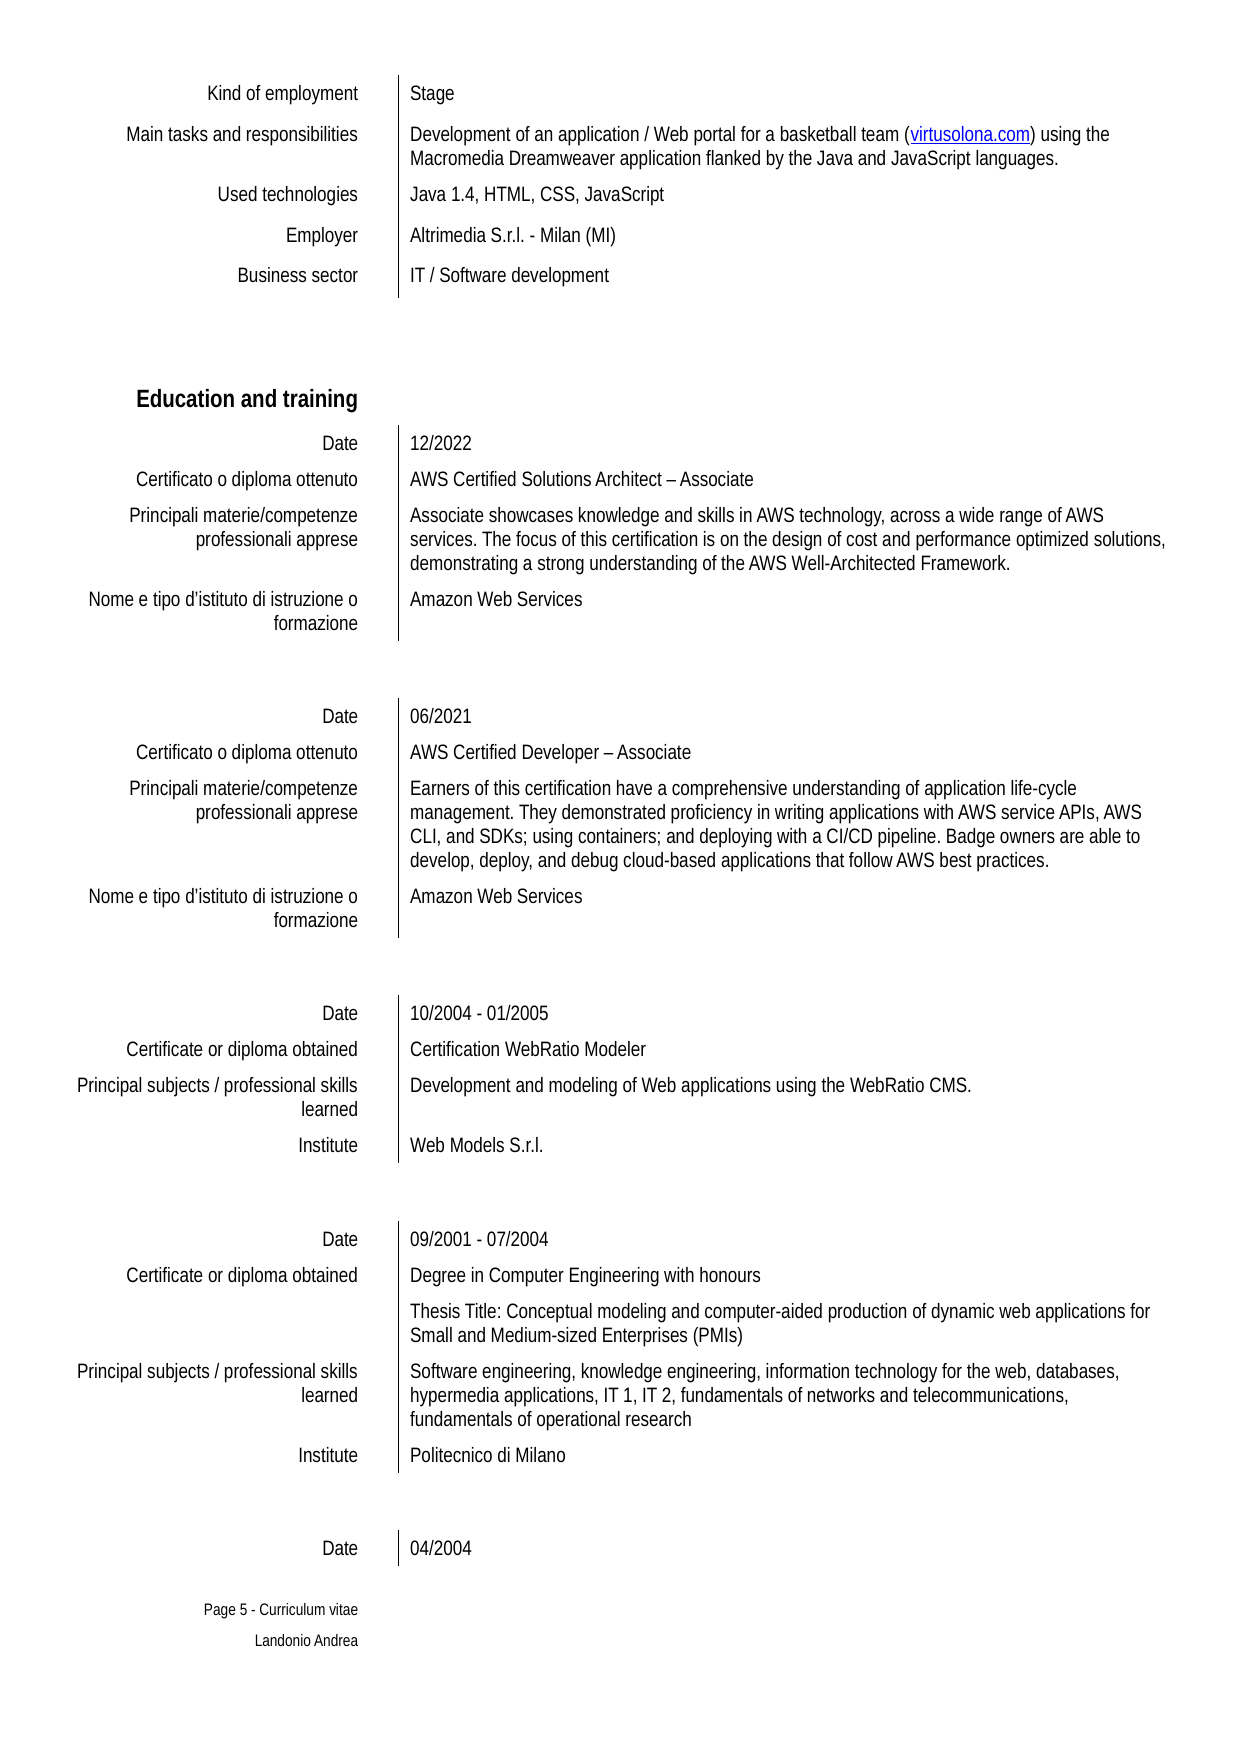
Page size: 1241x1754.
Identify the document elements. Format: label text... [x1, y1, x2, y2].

table_cell [369, 1067, 398, 1127]
table_cell Certificato o diploma ottenuto [59, 461, 369, 497]
table_cell Principal subjects / professional skills learned [59, 1067, 369, 1127]
table_cell Certificate or diploma obtained [59, 1257, 369, 1353]
table_cell Nome e tipo d’istituto di istruzione o formazione [59, 581, 369, 641]
table_cell Principali materie/competenze professionali apprese [59, 497, 369, 581]
table_cell [369, 1031, 398, 1067]
table_header 12/2022 [399, 425, 1181, 461]
table_cell Degree in Computer Engineering with honours Thesis Title: Conceptual modeling and computer-aided production of dynamic web applications for Small and Medium-sized Enterprises (PMIs) [399, 1257, 1181, 1353]
table_cell Nome e tipo d’istituto di istruzione o formazione [59, 878, 369, 938]
table_cell [369, 176, 398, 216]
table_cell [369, 1127, 398, 1163]
table_header [369, 995, 398, 1031]
table_header 09/2001 - 07/2004 [399, 1221, 1181, 1257]
table_header 10/2004 - 01/2005 [399, 995, 1181, 1031]
table_cell Altrimedia S.r.l. - Milan (MI) [399, 216, 1181, 257]
table_cell Development and modeling of Web applications using the WebRatio CMS. [399, 1067, 1181, 1127]
table_header [369, 1221, 398, 1257]
table_cell [369, 75, 398, 116]
table_cell Used technologies [59, 176, 369, 216]
table_cell Certificate or diploma obtained [59, 1031, 369, 1067]
table_cell Kind of employment [59, 75, 369, 116]
table_cell IT / Software development [399, 257, 1181, 298]
table_cell AWS Certified Developer – Associate [399, 734, 1181, 770]
table_header Date [59, 1221, 369, 1257]
table_cell Development of an application / Web portal for a basketball team (virtusolona.com) using the Macromedia Dreamweaver application flanked by the Java and JavaScript languages. [399, 116, 1181, 176]
table_cell [369, 770, 398, 878]
table_cell [369, 734, 398, 770]
table_cell Associate showcases knowledge and skills in AWS technology, across a wide range of AWS services. The focus of this certification is on the design of cost and performance optimized solutions, demonstrating a strong understanding of the AWS Well-Architected Framework. [399, 497, 1181, 581]
table_header Date [59, 698, 369, 734]
table_header Date [59, 1530, 369, 1566]
table_header 06/2021 [399, 698, 1181, 734]
table_cell [369, 1257, 398, 1353]
table_cell Software engineering, knowledge engineering, information technology for the web, databases, hypermedia applications, IT 1, IT 2, fundamentals of networks and telecommunications, fundamentals of operational research [399, 1353, 1181, 1437]
table_cell Employer [59, 216, 369, 257]
table_cell Principal subjects / professional skills learned [59, 1353, 369, 1437]
table_header [369, 425, 398, 461]
table_header [369, 698, 398, 734]
table_cell [369, 1437, 398, 1473]
table_header [369, 1530, 398, 1566]
table_cell [369, 216, 398, 257]
table_cell Java 1.4, HTML, CSS, JavaScript [399, 176, 1181, 216]
table_header Date [59, 995, 369, 1031]
table_cell Institute [59, 1437, 369, 1473]
table_cell [369, 1353, 398, 1437]
table_cell Certification WebRatio Modeler [399, 1031, 1181, 1067]
table_cell Politecnico di Milano [399, 1437, 1181, 1473]
table_cell [369, 497, 398, 581]
table_cell AWS Certified Solutions Architect – Associate [399, 461, 1181, 497]
table_cell Main tasks and responsibilities [59, 116, 369, 176]
table_cell Earners of this certification have a comprehensive understanding of application life-cycle management. They demonstrated proficiency in writing applications with AWS service APIs, AWS CLI, and SDKs; using containers; and deploying with a CI/CD pipeline. Badge owners are able to develop, deploy, and debug cloud-based applications that follow AWS best practices. [399, 770, 1181, 878]
table_cell [369, 116, 398, 176]
table_header 04/2004 [399, 1530, 1181, 1566]
table_cell [369, 878, 398, 938]
table_cell Stage [399, 75, 1181, 116]
table_cell Certificato o diploma ottenuto [59, 734, 369, 770]
table_cell Business sector [59, 257, 369, 298]
table_cell [369, 461, 398, 497]
table_cell Amazon Web Services [399, 581, 1181, 641]
table_header Education and training [59, 384, 369, 412]
table_cell Web Models S.r.l. [399, 1127, 1181, 1163]
table_cell Amazon Web Services [399, 878, 1181, 938]
table_cell [369, 581, 398, 641]
table_cell Institute [59, 1127, 369, 1163]
table_cell Principali materie/competenze professionali apprese [59, 770, 369, 878]
table_header Date [59, 425, 369, 461]
table_cell [369, 257, 398, 298]
